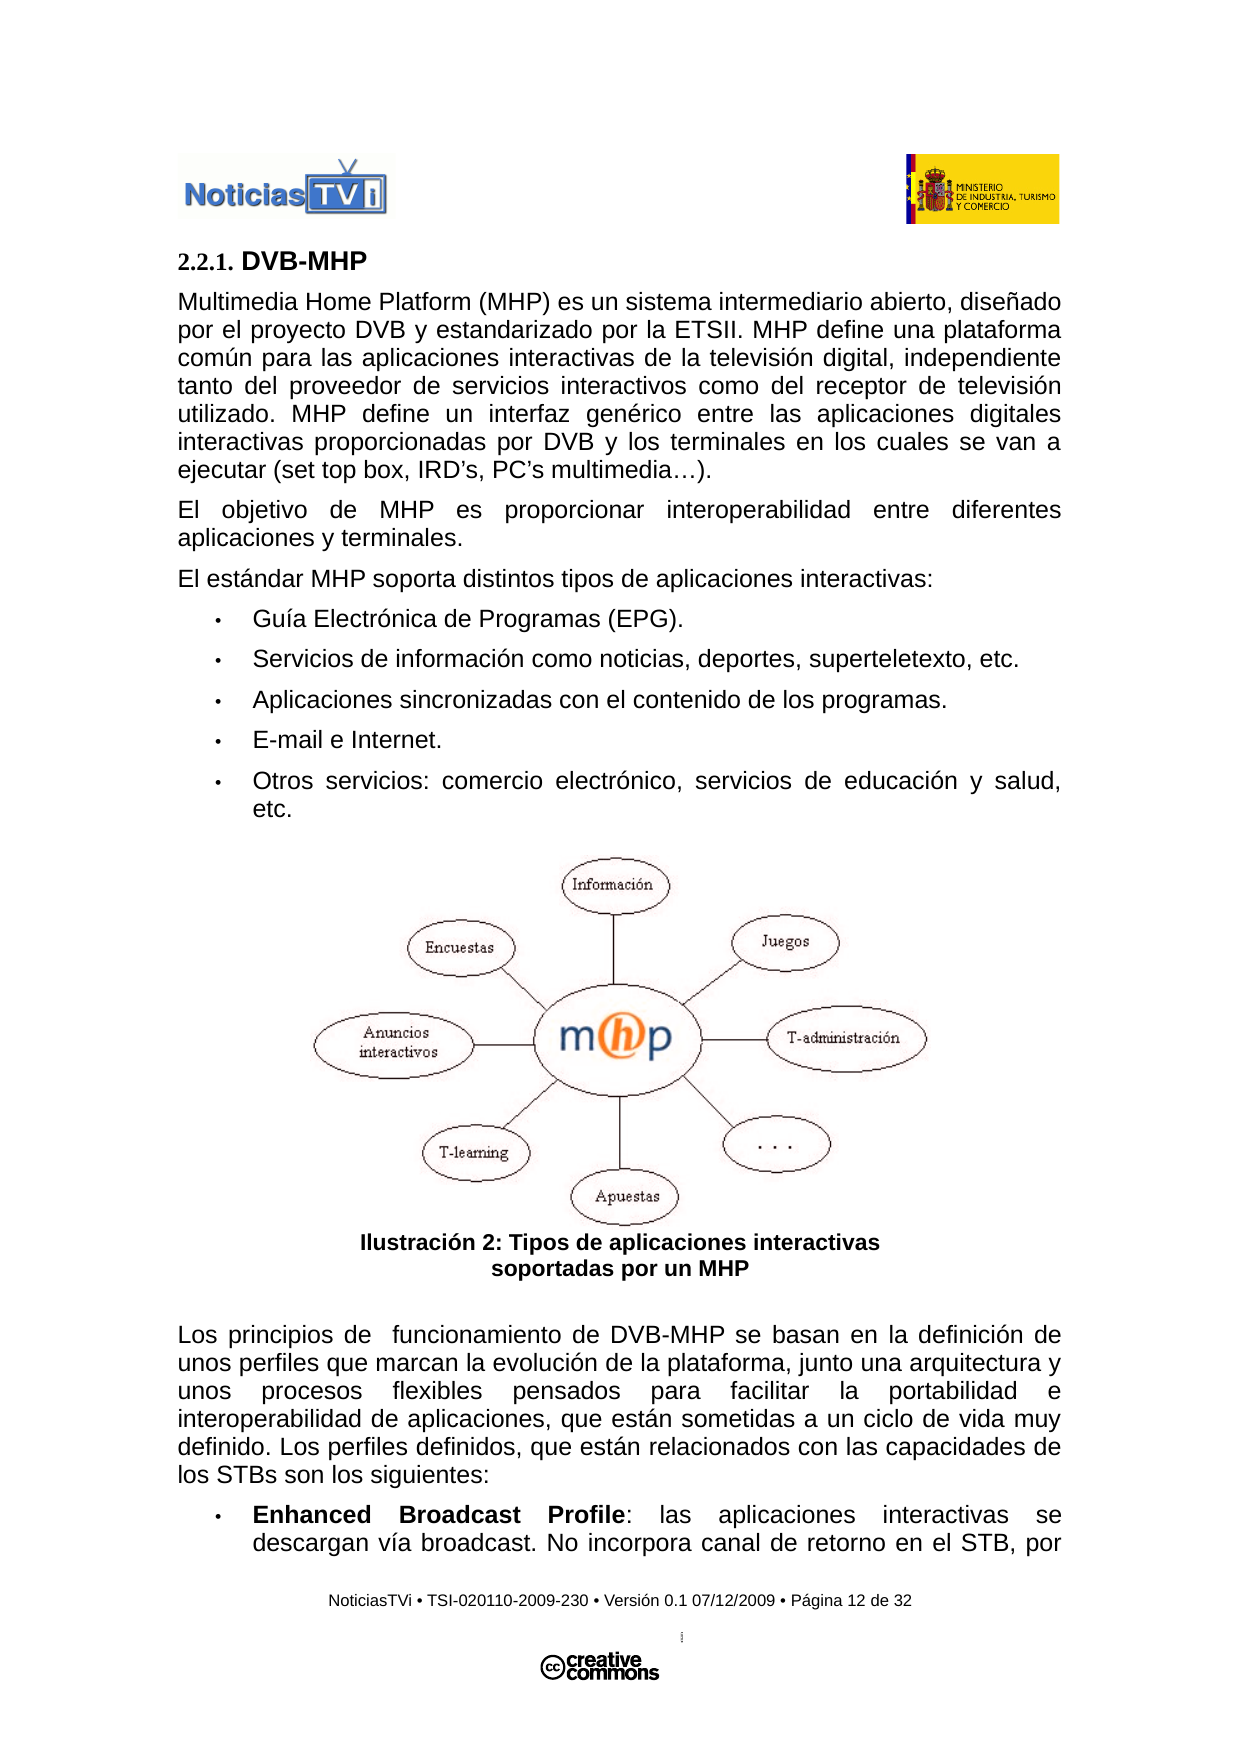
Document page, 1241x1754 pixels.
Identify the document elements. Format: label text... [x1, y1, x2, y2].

subtitle DVB-MHP [177, 245, 1063, 276]
list Otros servicios: comercio electrónico, servicios de educación y salud, etc. [215, 767, 1063, 822]
list Ilustración 2: Tipos de aplicaciones interactivas soportadas por un MHP [310, 1230, 930, 1281]
text El estándar MHP soporta distintos tipos de aplicaciones interactivas: [177, 564, 1063, 592]
list E-mail e Internet. [215, 726, 1063, 754]
picture [310, 855, 930, 1230]
list Guía Electrónica de Programas (EPG). [215, 605, 1063, 633]
text El objetivo de MHP es proporcionar interoperabilidad entre diferentes aplicaciones y terminales. [177, 496, 1063, 552]
picture [177, 153, 396, 219]
list Servicios de información como noticias, deportes, superteletexto, etc. [215, 645, 1063, 673]
picture [906, 154, 1060, 224]
list Aplicaciones sincronizadas con el contenido de los programas. [215, 686, 1063, 714]
text Multimedia Home Platform (MHP) es un sistema intermediario abierto, diseñado por el proyecto DVB y estandarizado por la ETSII. MHP define una plataforma común para las aplicaciones interactivas de la televisión digital, independiente tanto del proveedor de servicios interactivos como del receptor de televisión utilizado. MHP define un interfaz genérico entre las aplicaciones digitales interactivas proporcionadas por DVB y los terminales en los cuales se van a ejecutar (set top box, IRD’s, PC’s multimedia…). [177, 288, 1063, 484]
list Enhanced Broadcast Profile: las aplicaciones interactivas se descargan vía broadcast. No incorpora canal de retorno en el STB, por [215, 1501, 1063, 1557]
text Los principios de funcionamiento de DVB-MHP se basan en la definición de unos perfiles que marcan la evolución de la plataforma, junto una arquitectura y unos procesos flexibles pensados para facilitar la portabilidad e interoperabilidad de aplicaciones, que están sometidas a un ciclo de vida muy definido. Los perfiles definidos, que están relacionados con las capacidades de los STBs son los siguientes: [177, 1321, 1063, 1489]
